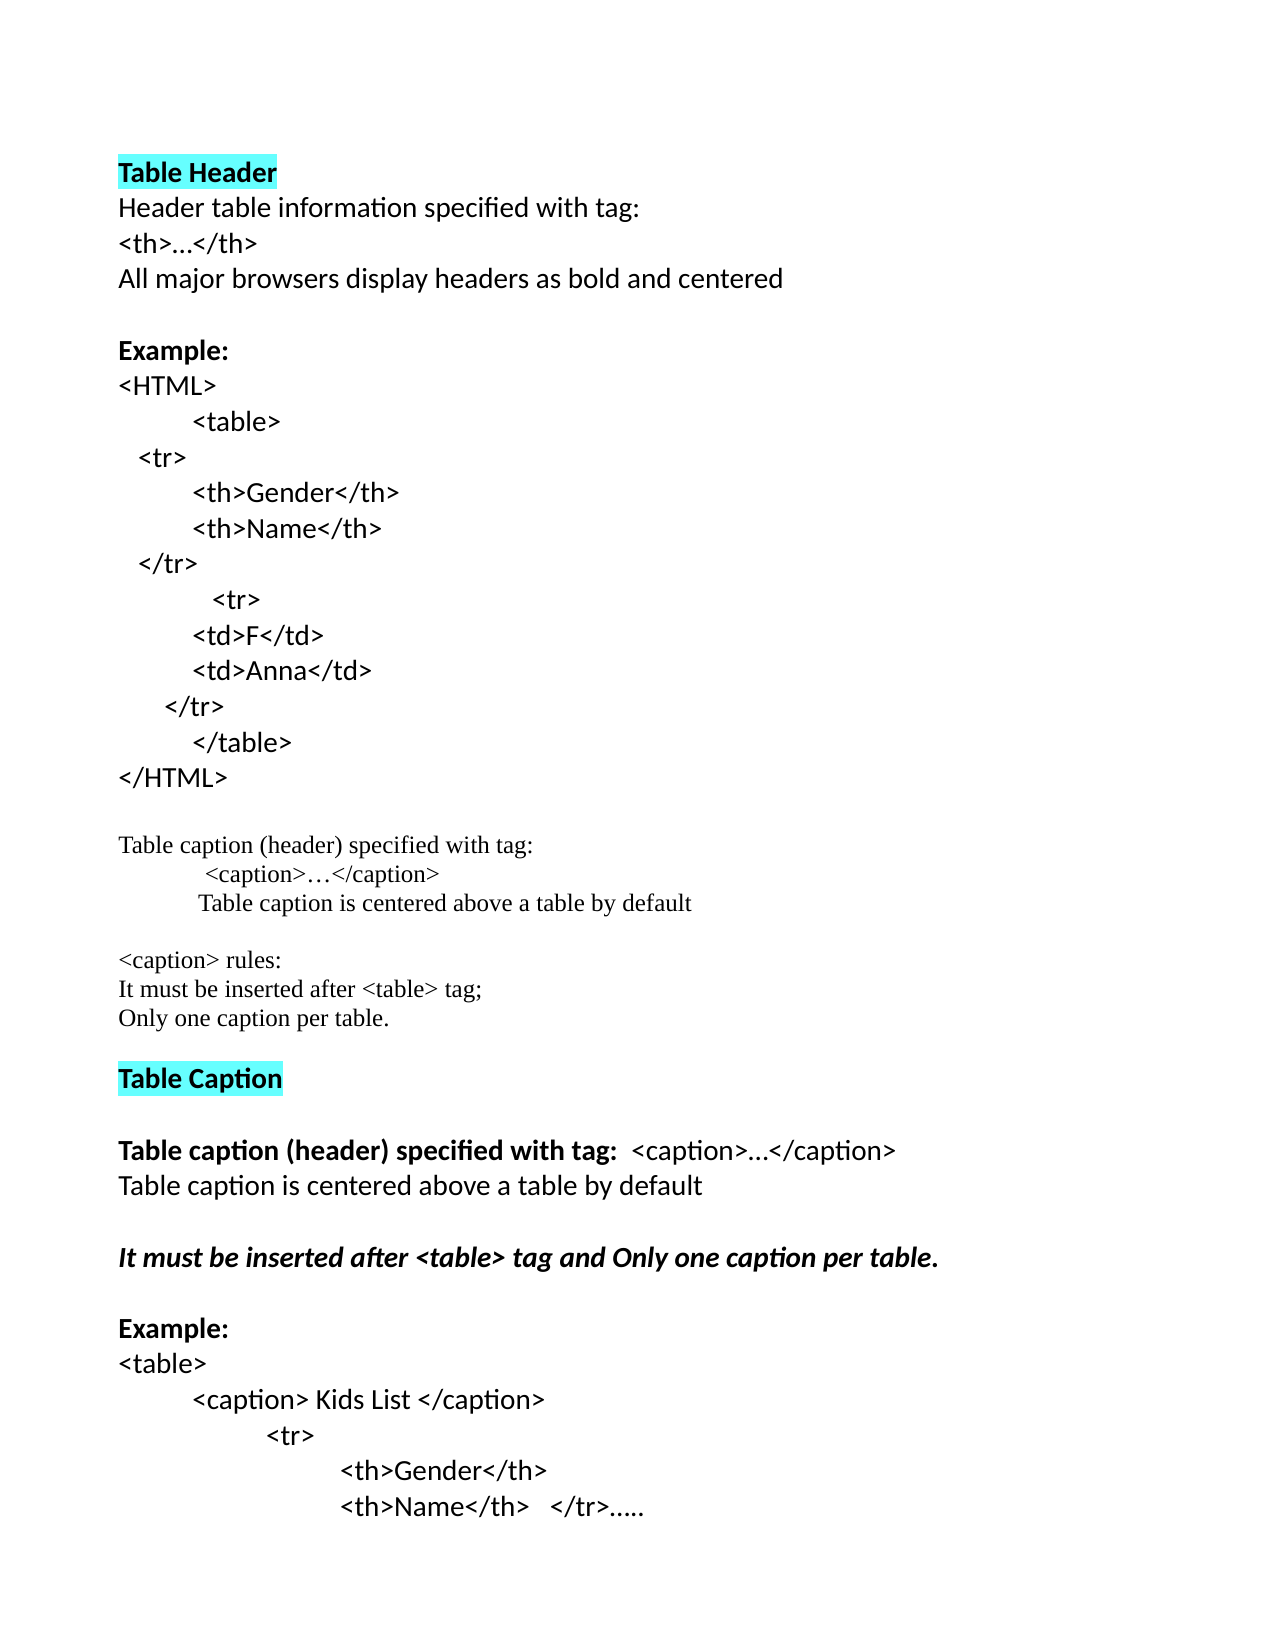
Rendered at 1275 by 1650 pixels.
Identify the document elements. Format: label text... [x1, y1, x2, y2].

text Example: [118, 332, 1157, 367]
text <caption> rules: [118, 946, 1157, 974]
text <th>…</th> [118, 225, 1157, 261]
text </tr> [118, 688, 1157, 724]
text <table> [118, 1346, 1157, 1381]
text It must be inserted after <table> tag; [118, 974, 1157, 1003]
text Table caption is centered above a table by default [118, 1167, 1157, 1203]
text It must be inserted after <table> tag and Only one caption per table. [118, 1239, 1157, 1274]
text </HTML> [118, 759, 1157, 795]
text <HTML> [118, 367, 1157, 403]
text <tr> [118, 439, 1157, 474]
text <table> [118, 403, 1157, 439]
text <tr> [118, 581, 1157, 617]
text Table Header [118, 154, 1157, 189]
text <tr> [118, 1417, 1157, 1452]
text <td>F</td> [118, 617, 1157, 652]
text </tr> [118, 546, 1157, 581]
text </table> [118, 724, 1157, 759]
text Table caption (header) specified with tag: [118, 831, 1157, 859]
text <th>Name</th> </tr>….. [118, 1488, 1157, 1524]
text Header table information specified with tag: [118, 189, 1157, 225]
text Table caption is centered above a table by default [118, 888, 1157, 917]
text Table Caption [118, 1061, 1157, 1096]
text <th>Gender</th> [118, 474, 1157, 510]
text <th>Name</th> [118, 510, 1157, 546]
text Only one caption per table. [118, 1003, 1157, 1032]
text Example: [118, 1310, 1157, 1346]
text Table caption (header) specified with tag: <caption>…</caption> [118, 1132, 1157, 1167]
text <caption>…</caption> [118, 859, 1157, 888]
text All major browsers display headers as bold and centered [118, 261, 1157, 296]
text <caption> Kids List </caption> [118, 1381, 1157, 1417]
text <td>Anna</td> [118, 652, 1157, 688]
text <th>Gender</th> [118, 1452, 1157, 1488]
